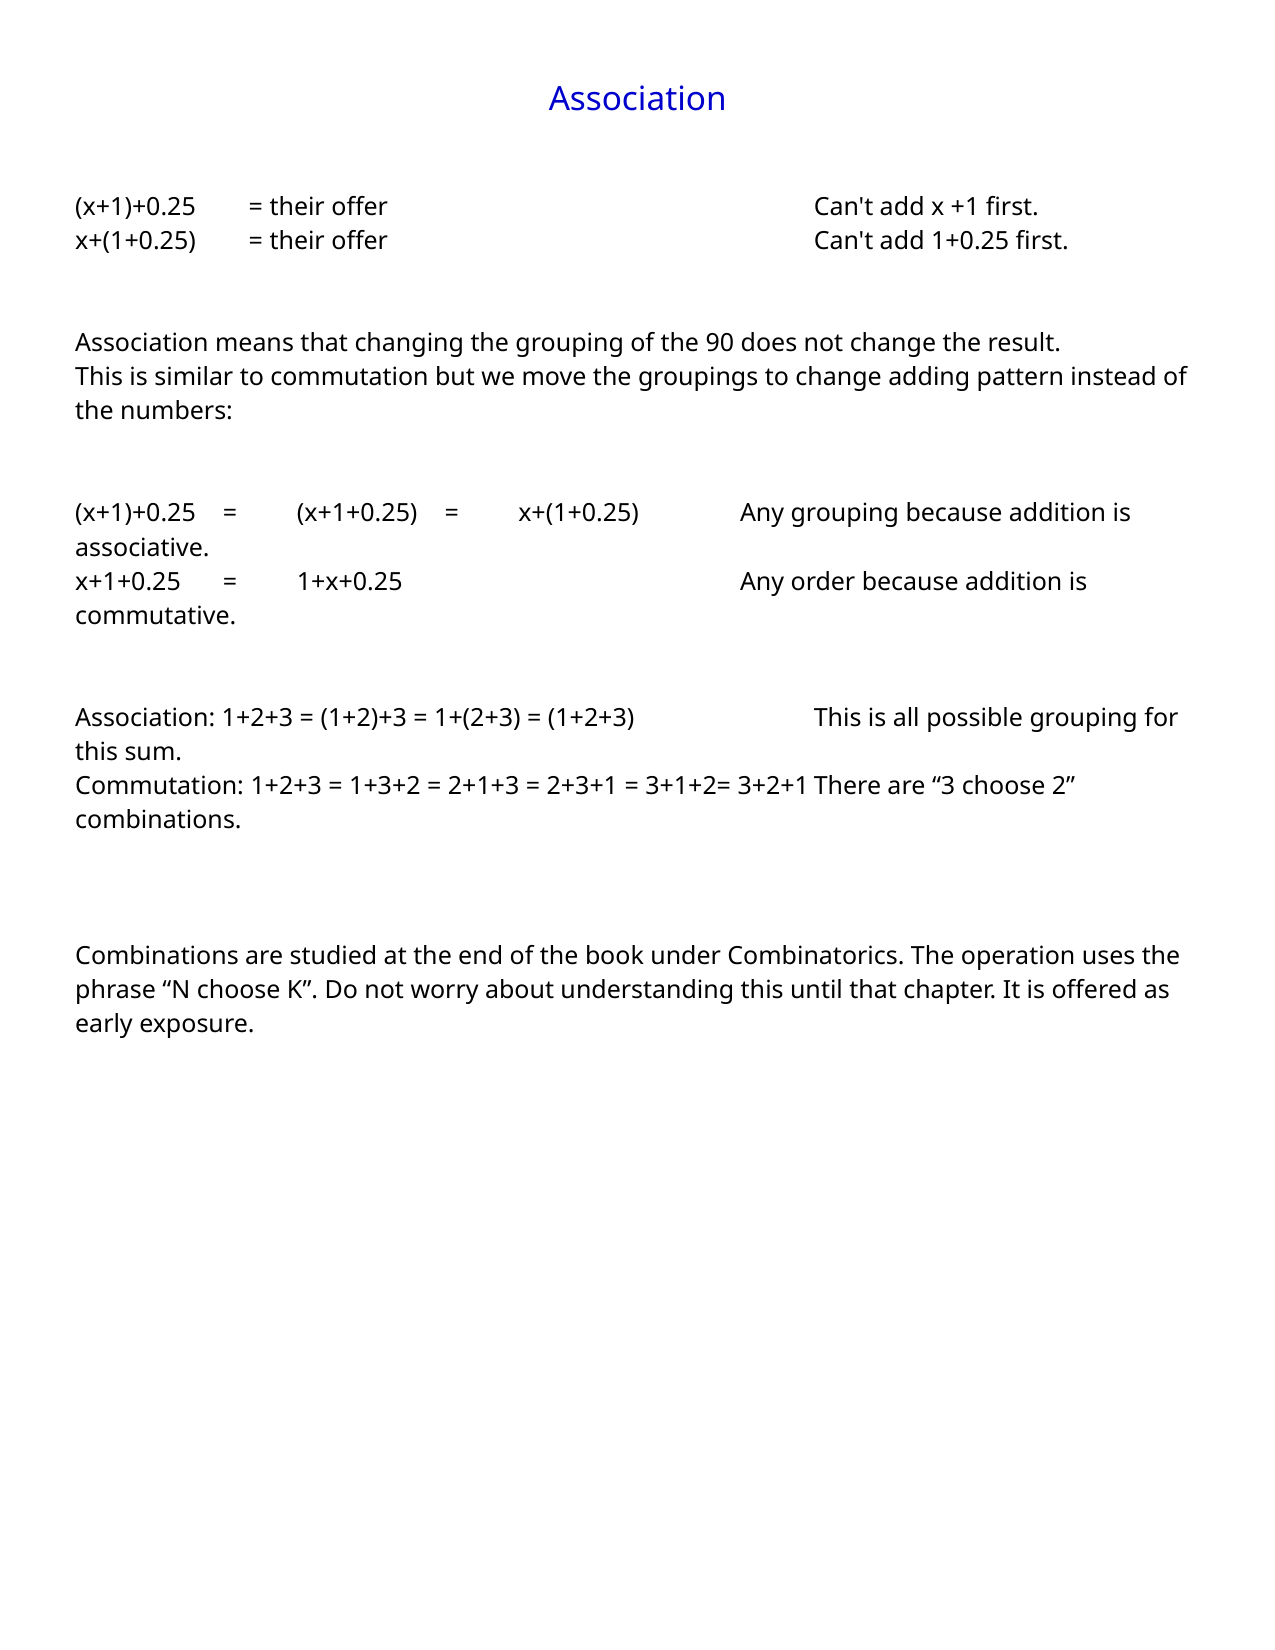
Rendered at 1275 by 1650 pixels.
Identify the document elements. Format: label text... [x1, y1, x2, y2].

text Association: 1+2+3 = (1+2)+3 = 1+(2+3) = (1+2+3) This is all possible grouping for this sum. [75, 699, 1200, 768]
text Association [75, 75, 1200, 120]
text (x+1)+0.25 = (x+1+0.25) = x+(1+0.25) Any grouping because addition is associative. [75, 495, 1200, 563]
text x+1+0.25 = 1+x+0.25 Any order because addition is commutative. [75, 563, 1200, 631]
text This is similar to commutation but we move the groupings to change adding pattern instead of the numbers: [75, 359, 1200, 427]
text x+(1+0.25) = their offer Can't add 1+0.25 first. [75, 223, 1200, 257]
text Combinations are studied at the end of the book under Combinatorics. The operation uses the phrase “N choose K”. Do not worry about understanding this until that chapter. It is offered as early exposure. [75, 938, 1200, 1040]
text Association means that changing the grouping of the 90 does not change the result. [75, 325, 1200, 359]
text Commutation: 1+2+3 = 1+3+2 = 2+1+3 = 2+3+1 = 3+1+2= 3+2+1 There are “3 choose 2” combinations. [75, 768, 1200, 836]
text (x+1)+0.25 = their offer Can't add x +1 first. [75, 188, 1200, 223]
